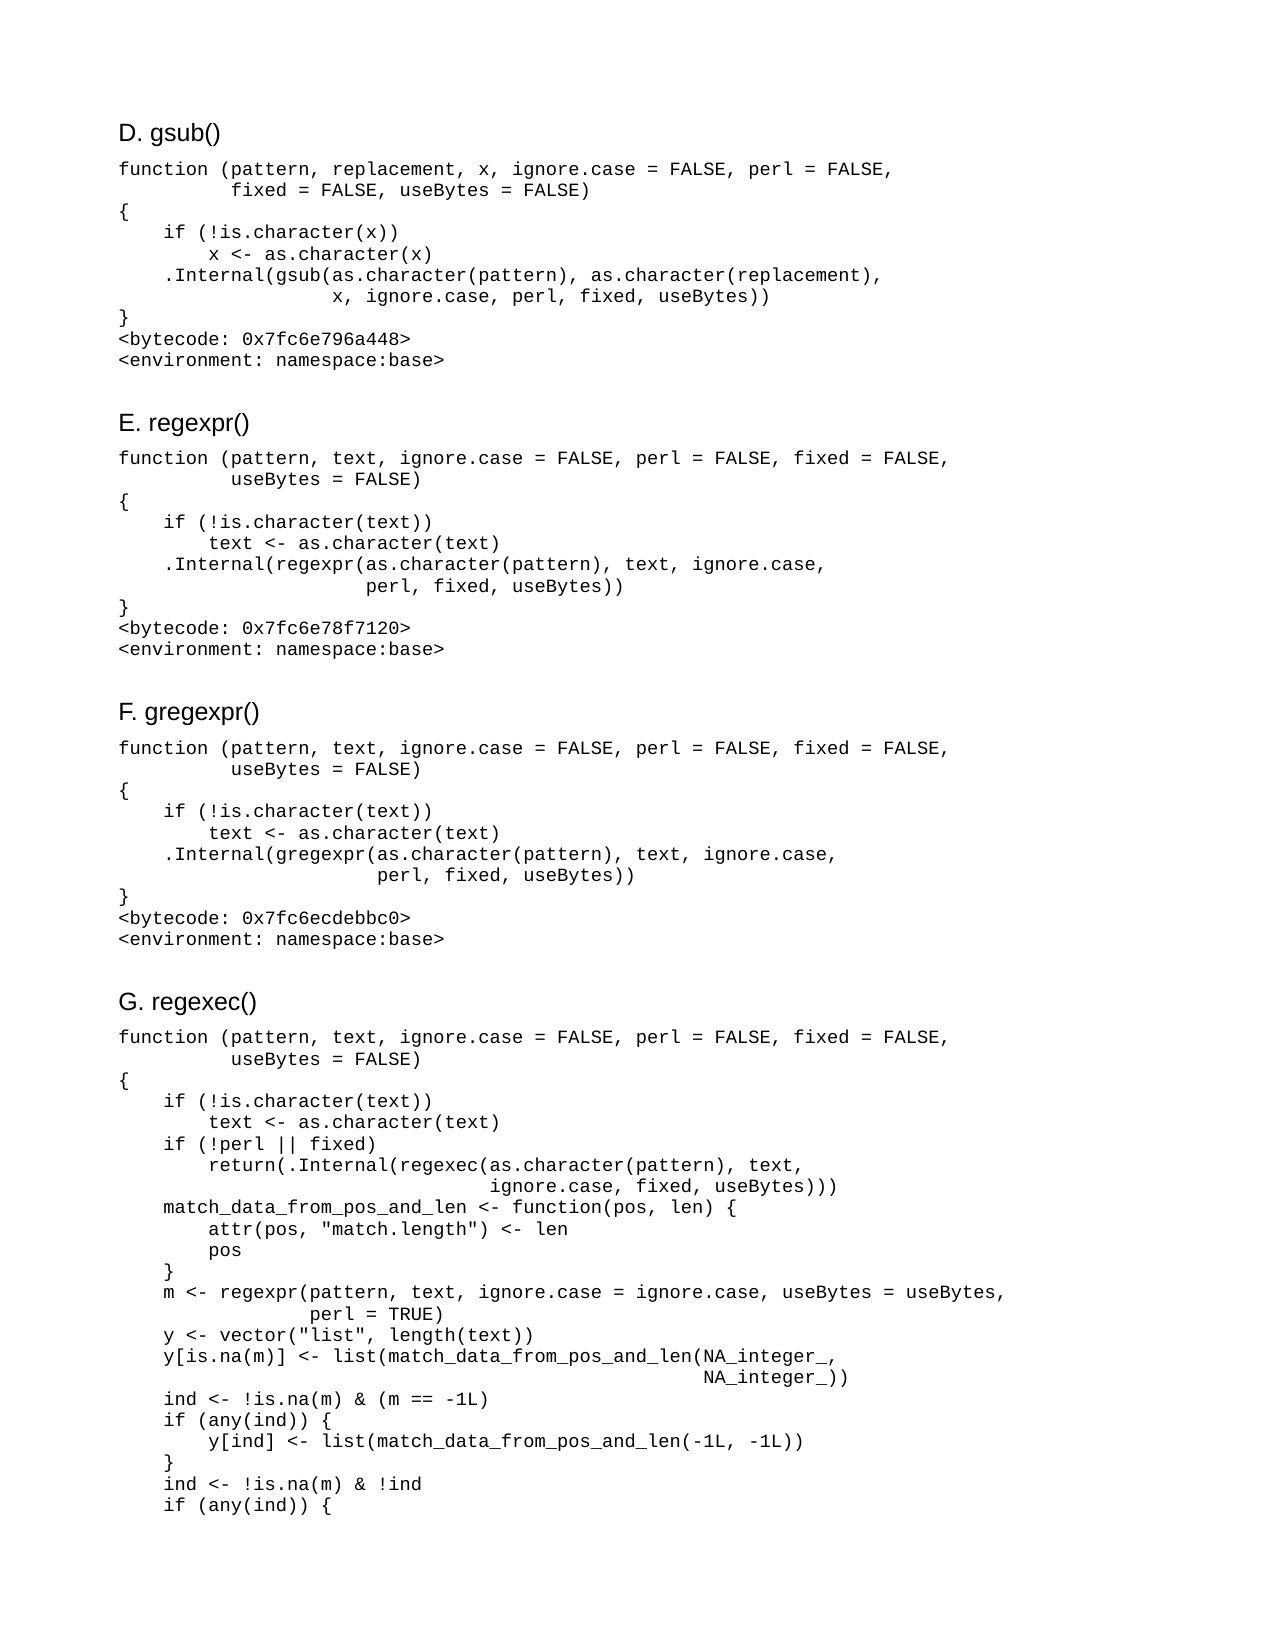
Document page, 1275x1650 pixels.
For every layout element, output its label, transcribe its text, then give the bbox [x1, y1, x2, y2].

text return(.Internal(regexec(as.character(pattern), text, [118, 1156, 1157, 1177]
text if (!perl || fixed) [118, 1134, 1157, 1156]
text <environment: namespace:base> [118, 930, 1157, 951]
text ind <- !is.na(m) & (m == -1L) [118, 1389, 1157, 1411]
text if (!is.character(x)) [118, 223, 1157, 244]
text { [118, 1071, 1157, 1092]
text useBytes = FALSE) [118, 760, 1157, 781]
text y[is.na(m)] <- list(match_data_from_pos_and_len(NA_integer_, [118, 1347, 1157, 1368]
text } [118, 887, 1157, 908]
subtitle F. gregexpr() [118, 697, 1157, 726]
text { [118, 491, 1157, 513]
text <environment: namespace:base> [118, 640, 1157, 661]
text text <- as.character(text) [118, 534, 1157, 555]
text useBytes = FALSE) [118, 1049, 1157, 1071]
text function (pattern, replacement, x, ignore.case = FALSE, perl = FALSE, [118, 159, 1157, 181]
text <environment: namespace:base> [118, 351, 1157, 372]
text perl, fixed, useBytes)) [118, 866, 1157, 887]
text y[ind] <- list(match_data_from_pos_and_len(-1L, -1L)) [118, 1432, 1157, 1453]
subtitle E. regexpr() [118, 408, 1157, 436]
text .Internal(gsub(as.character(pattern), as.character(replacement), [118, 266, 1157, 287]
text } [118, 308, 1157, 329]
text y <- vector("list", length(text)) [118, 1326, 1157, 1347]
text fixed = FALSE, useBytes = FALSE) [118, 181, 1157, 202]
text m <- regexpr(pattern, text, ignore.case = ignore.case, useBytes = useBytes, [118, 1283, 1157, 1304]
text } [118, 1453, 1157, 1474]
text ignore.case, fixed, useBytes))) [118, 1177, 1157, 1198]
text if (!is.character(text)) [118, 802, 1157, 823]
text if (any(ind)) { [118, 1411, 1157, 1432]
text x, ignore.case, perl, fixed, useBytes)) [118, 287, 1157, 308]
subtitle G. regexec() [118, 987, 1157, 1016]
text { [118, 202, 1157, 223]
text useBytes = FALSE) [118, 470, 1157, 491]
text perl, fixed, useBytes)) [118, 576, 1157, 598]
text if (!is.character(text)) [118, 1092, 1157, 1113]
text { [118, 781, 1157, 802]
text <bytecode: 0x7fc6e796a448> [118, 329, 1157, 351]
text ind <- !is.na(m) & !ind [118, 1474, 1157, 1496]
text } [118, 1262, 1157, 1283]
text } [118, 598, 1157, 619]
text if (!is.character(text)) [118, 513, 1157, 534]
text function (pattern, text, ignore.case = FALSE, perl = FALSE, fixed = FALSE, [118, 449, 1157, 470]
text pos [118, 1241, 1157, 1262]
text text <- as.character(text) [118, 823, 1157, 845]
text .Internal(regexpr(as.character(pattern), text, ignore.case, [118, 555, 1157, 576]
text <bytecode: 0x7fc6e78f7120> [118, 619, 1157, 640]
subtitle D. gsub() [118, 118, 1157, 147]
text .Internal(gregexpr(as.character(pattern), text, ignore.case, [118, 845, 1157, 866]
text NA_integer_)) [118, 1368, 1157, 1389]
text perl = TRUE) [118, 1304, 1157, 1326]
text function (pattern, text, ignore.case = FALSE, perl = FALSE, fixed = FALSE, [118, 1028, 1157, 1049]
text <bytecode: 0x7fc6ecdebbc0> [118, 908, 1157, 930]
text x <- as.character(x) [118, 244, 1157, 266]
text if (any(ind)) { [118, 1496, 1157, 1517]
text function (pattern, text, ignore.case = FALSE, perl = FALSE, fixed = FALSE, [118, 738, 1157, 760]
text text <- as.character(text) [118, 1113, 1157, 1134]
text match_data_from_pos_and_len <- function(pos, len) { [118, 1198, 1157, 1219]
text attr(pos, "match.length") <- len [118, 1219, 1157, 1241]
